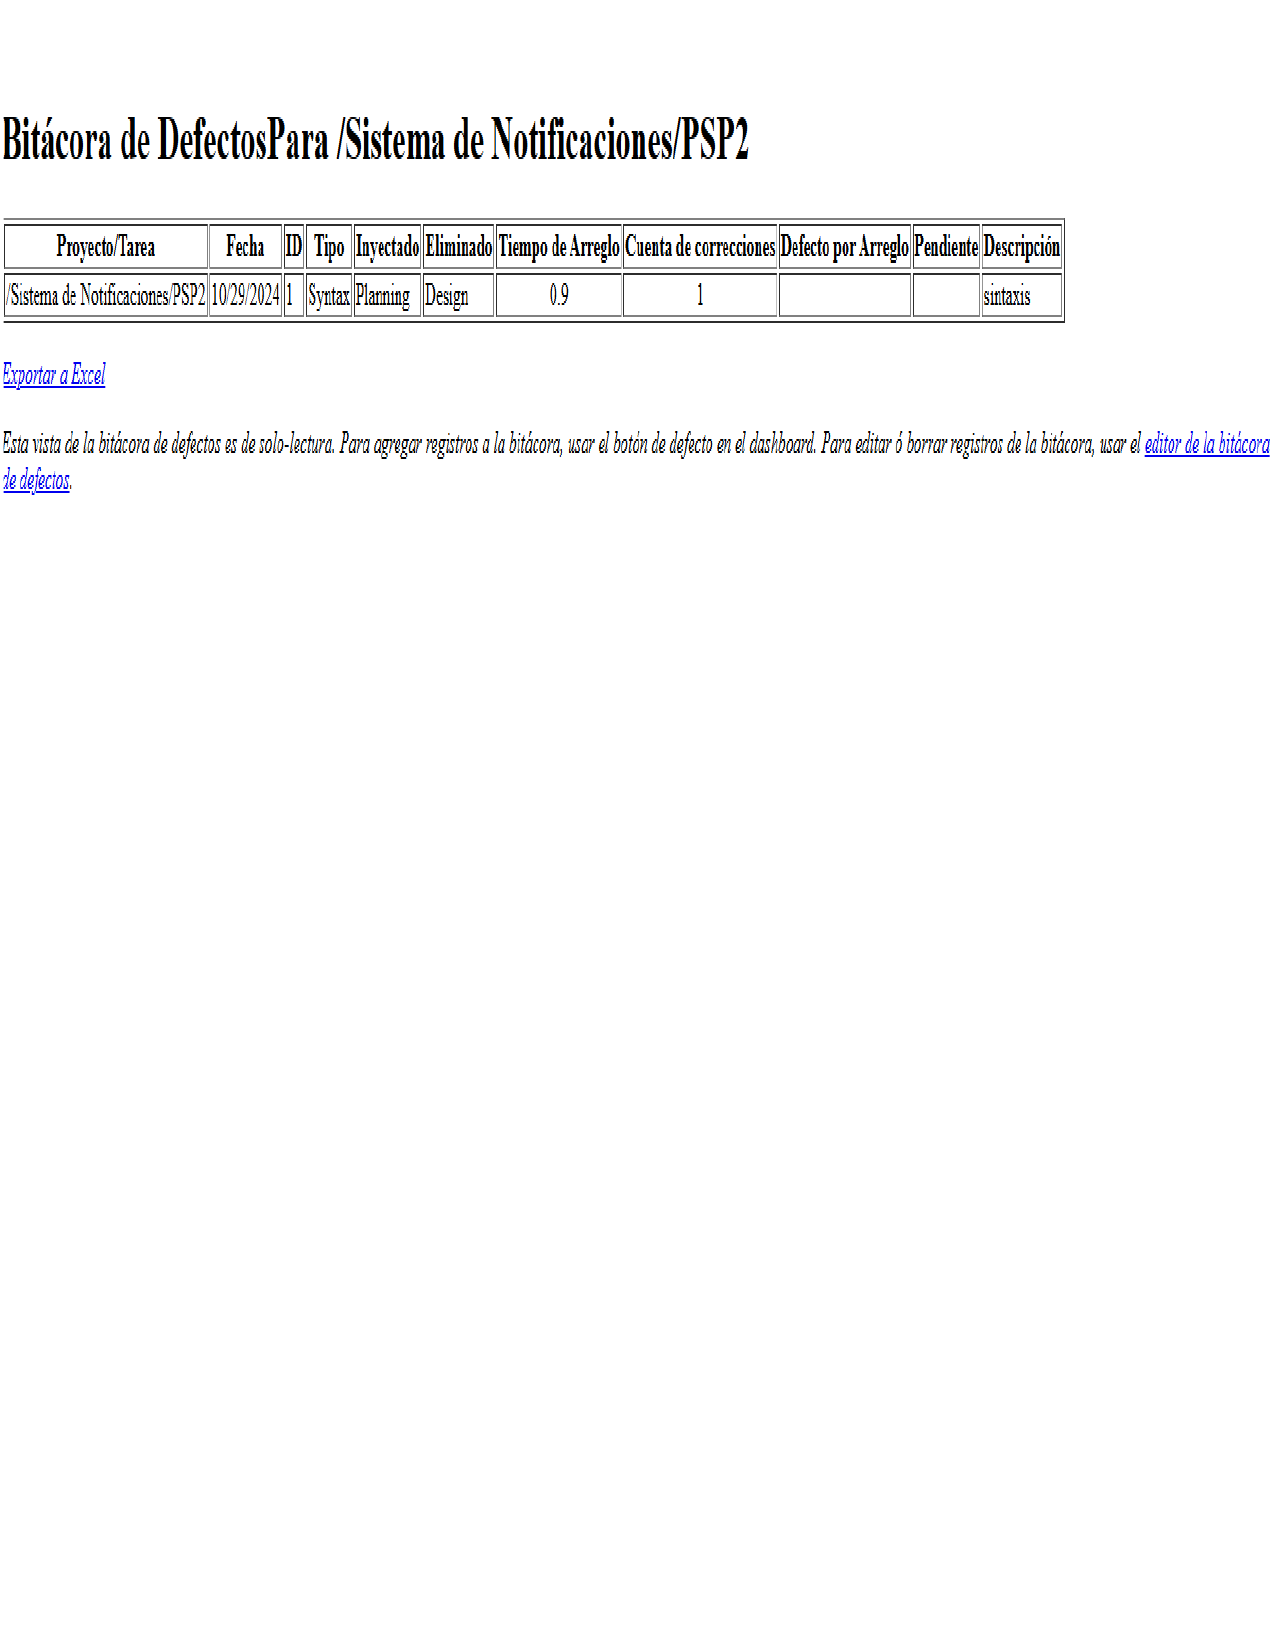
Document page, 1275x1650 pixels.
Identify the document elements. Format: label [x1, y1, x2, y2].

picture [3, 101, 1275, 504]
